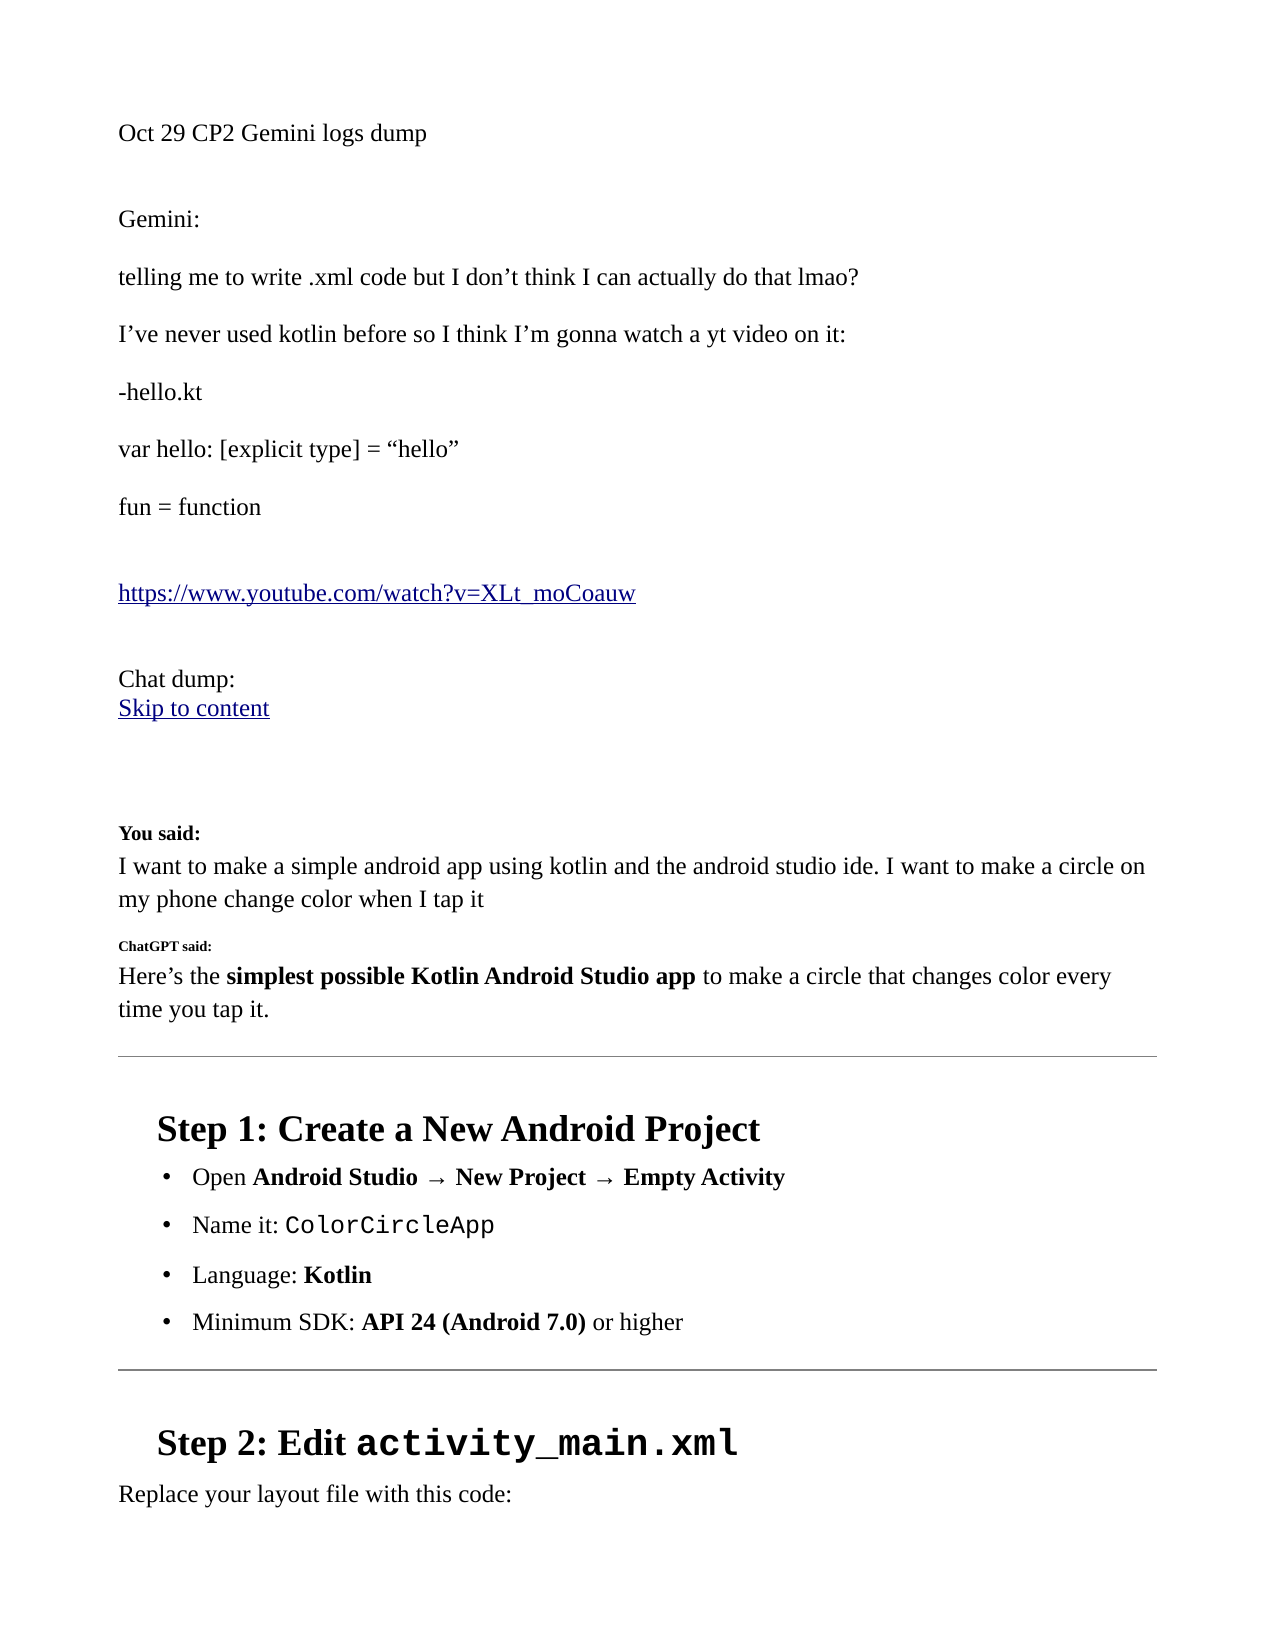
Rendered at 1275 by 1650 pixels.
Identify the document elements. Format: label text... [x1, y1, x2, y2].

subtitle ChatGPT said: [118, 938, 1157, 954]
text -hello.kt [118, 377, 1157, 406]
subtitle You said: [118, 821, 1157, 845]
text Gemini: [118, 204, 1157, 233]
list Name it: ColorCircleApp [162, 1210, 1157, 1241]
text https://www.youtube.com/watch?v=XLt_moCoauw [118, 578, 1157, 607]
text Chat dump: [118, 664, 1157, 693]
subtitle 🧩 Step 1: Create a New Android Project [118, 1107, 1157, 1150]
text I’ve never used kotlin before so I think I’m gonna watch a yt video on it: [118, 319, 1157, 348]
list Minimum SDK: API 24 (Android 7.0) or higher [162, 1307, 1157, 1336]
text Replace your layout file with this code: [118, 1479, 1157, 1508]
text var hello: [explicit type] = “hello” [118, 434, 1157, 463]
text Oct 29 CP2 Gemini logs dump [118, 118, 1157, 147]
list Open Android Studio → New Project → Empty Activity [162, 1162, 1157, 1191]
text fun = function [118, 492, 1157, 521]
text telling me to write .xml code but I don’t think I can actually do that lmao? [118, 262, 1157, 291]
text Skip to content [118, 693, 1157, 722]
text I want to make a simple android app using kotlin and the android studio ide. I want to make a circle on my phone change color when I tap it [118, 851, 1157, 913]
text Here’s the simplest possible Kotlin Android Studio app to make a circle that changes color every time you tap it. [118, 961, 1157, 1023]
subtitle 🧱 Step 2: Edit activity_main.xml [118, 1420, 1157, 1466]
list Language: Kotlin [162, 1260, 1157, 1288]
